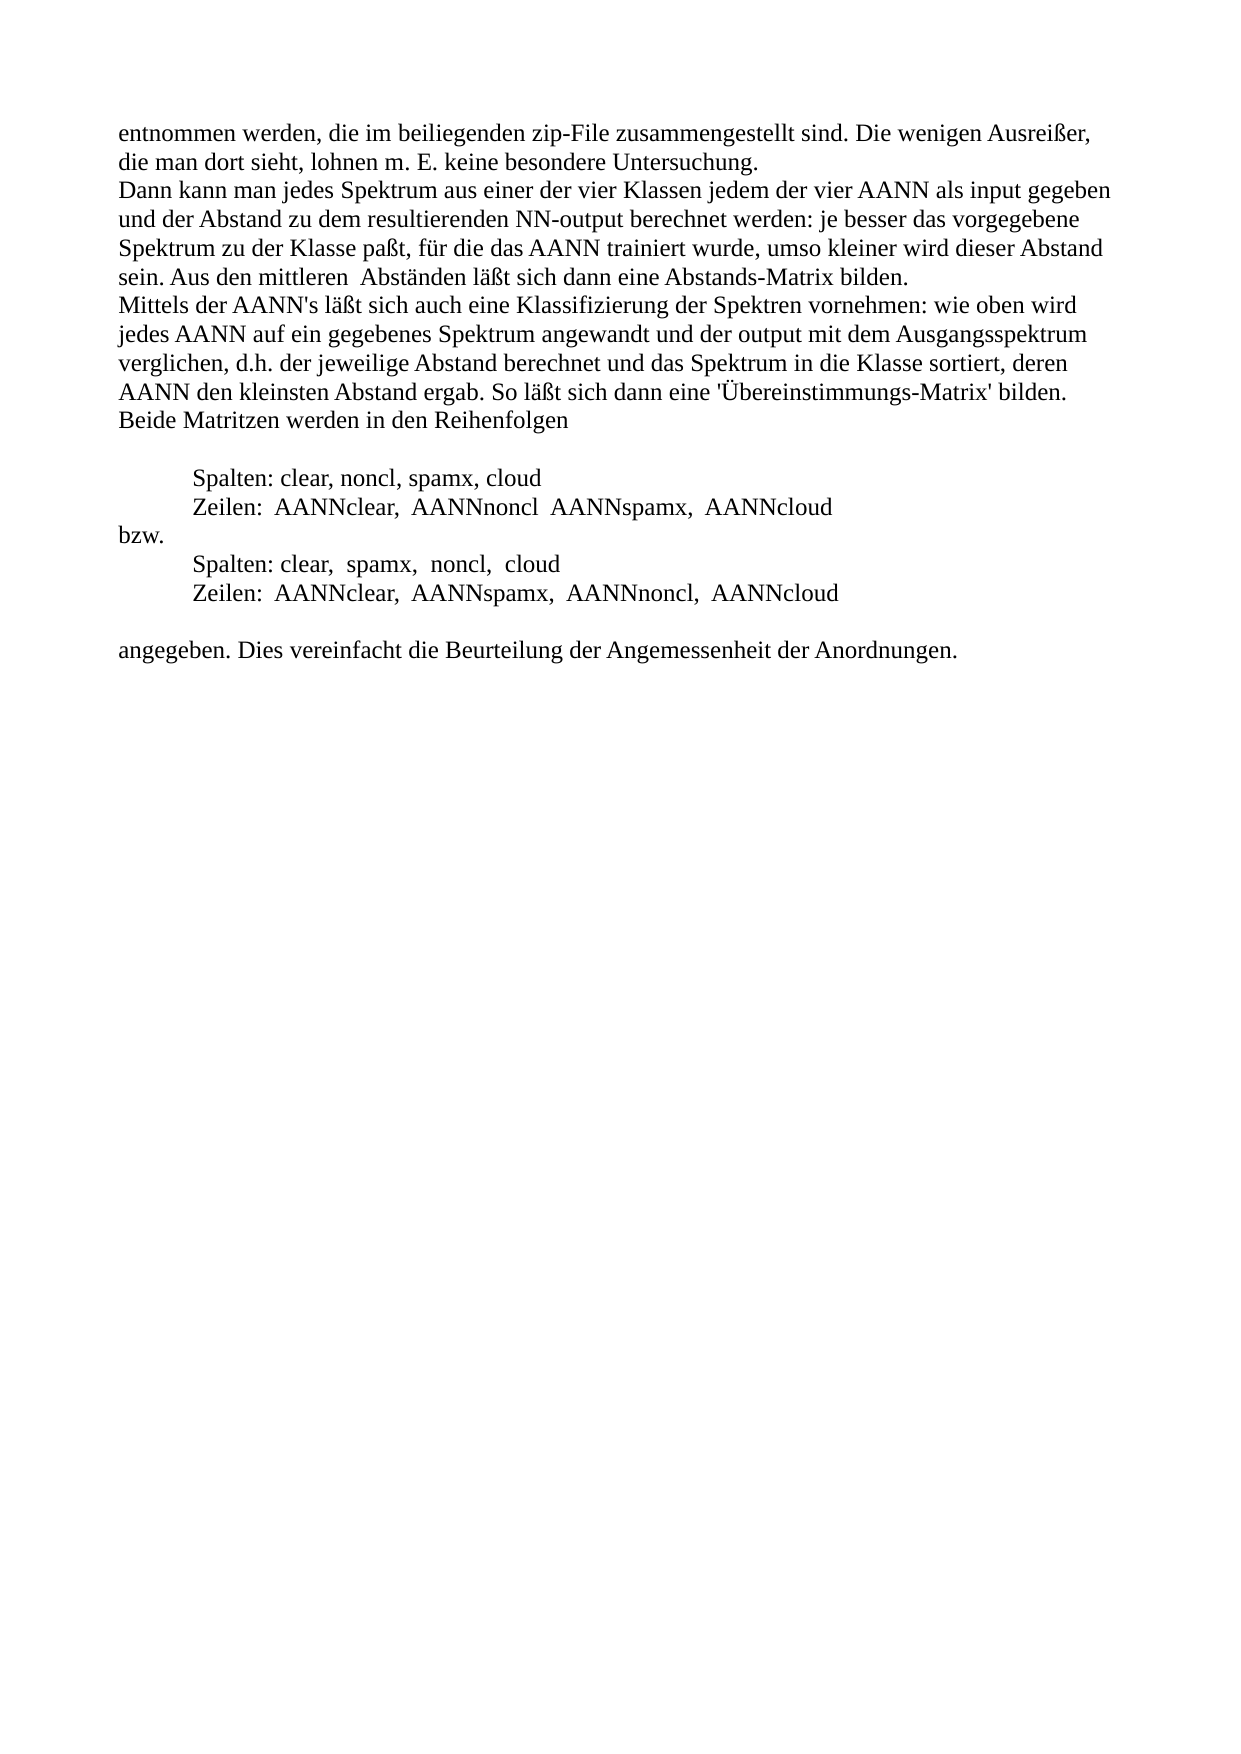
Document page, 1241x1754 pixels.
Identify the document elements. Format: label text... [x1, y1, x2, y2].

text Mittels der AANN's läßt sich auch eine Klassifizierung der Spektren vornehmen: wie oben wird jedes AANN auf ein gegebenes Spektrum angewandt und der output mit dem Ausgangsspektrum verglichen, d.h. der jeweilige Abstand berechnet und das Spektrum in die Klasse sortiert, deren AANN den kleinsten Abstand ergab. So läßt sich dann eine 'Übereinstimmungs-Matrix' bilden. [118, 291, 1122, 406]
text Zeilen: AANNclear, AANNspamx, AANNnoncl, AANNcloud [118, 578, 1122, 607]
text entnommen werden, die im beiliegenden zip-File zusammengestellt sind. Die wenigen Ausreißer, die man dort sieht, lohnen m. E. keine besondere Untersuchung. [118, 118, 1122, 176]
text angegeben. Dies vereinfacht die Beurteilung der Angemessenheit der Anordnungen. [118, 636, 1122, 664]
text Dann kann man jedes Spektrum aus einer der vier Klassen jedem der vier AANN als input gegeben und der Abstand zu dem resultierenden NN-output berechnet werden: je besser das vorgegebene Spektrum zu der Klasse paßt, für die das AANN trainiert wurde, umso kleiner wird dieser Abstand sein. Aus den mittleren Abständen läßt sich dann eine Abstands-Matrix bilden. [118, 176, 1122, 291]
text bzw. [118, 521, 1122, 549]
text Beide Matritzen werden in den Reihenfolgen [118, 406, 1122, 434]
text Spalten: clear, noncl, spamx, cloud [118, 463, 1122, 492]
text Zeilen: AANNclear, AANNnoncl AANNspamx, AANNcloud [118, 492, 1122, 521]
text Spalten: clear, spamx, noncl, cloud [118, 549, 1122, 578]
